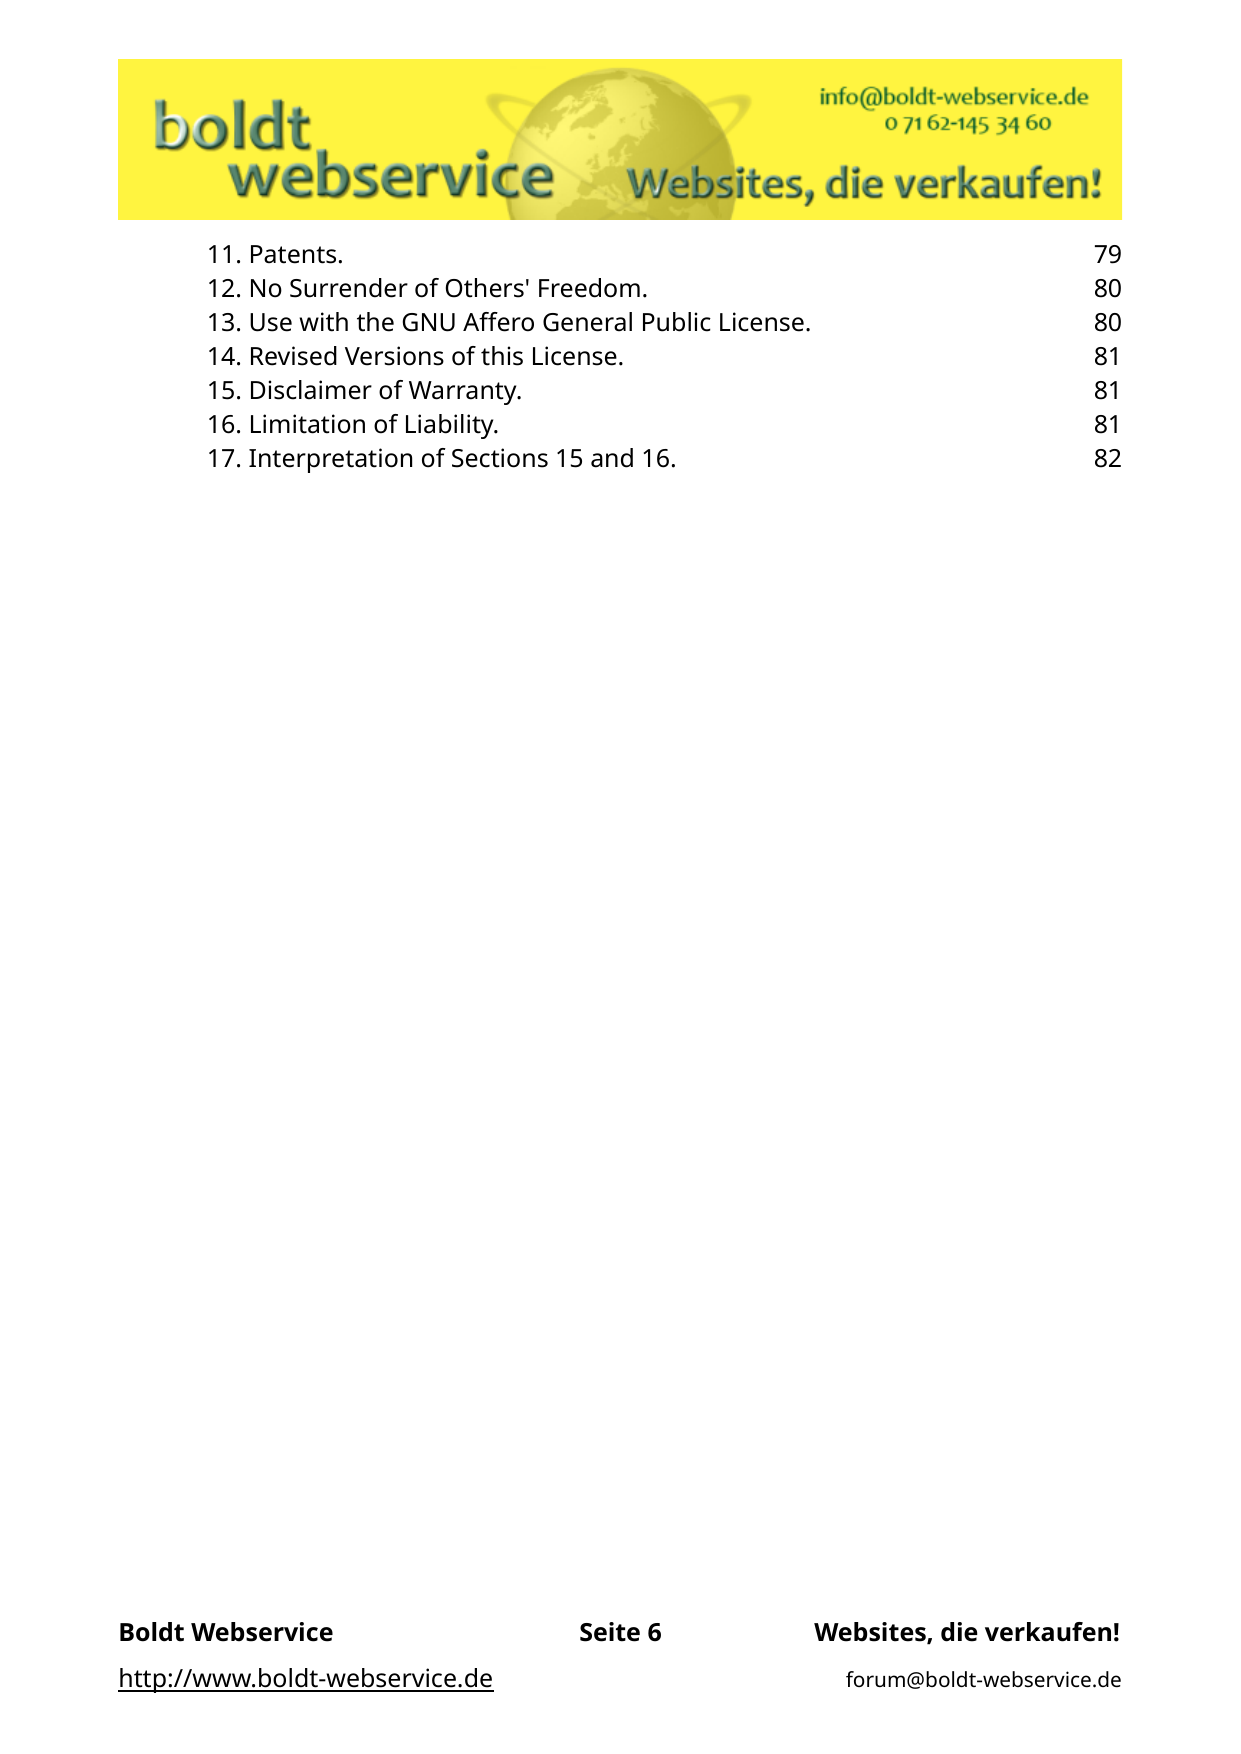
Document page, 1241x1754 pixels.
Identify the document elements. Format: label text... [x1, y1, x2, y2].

text 11. Patents. 79 [207, 236, 1122, 270]
text 17. Interpretation of Sections 15 and 16. 82 [207, 441, 1122, 475]
text 12. No Surrender of Others' Freedom. 80 [207, 270, 1122, 304]
picture [118, 59, 1123, 220]
text 15. Disclaimer of Warranty. 81 [207, 372, 1122, 407]
text 16. Limitation of Liability. 81 [207, 407, 1122, 441]
text 13. Use with the GNU Affero General Public License. 80 [207, 304, 1122, 338]
text 14. Revised Versions of this License. 81 [207, 338, 1122, 372]
